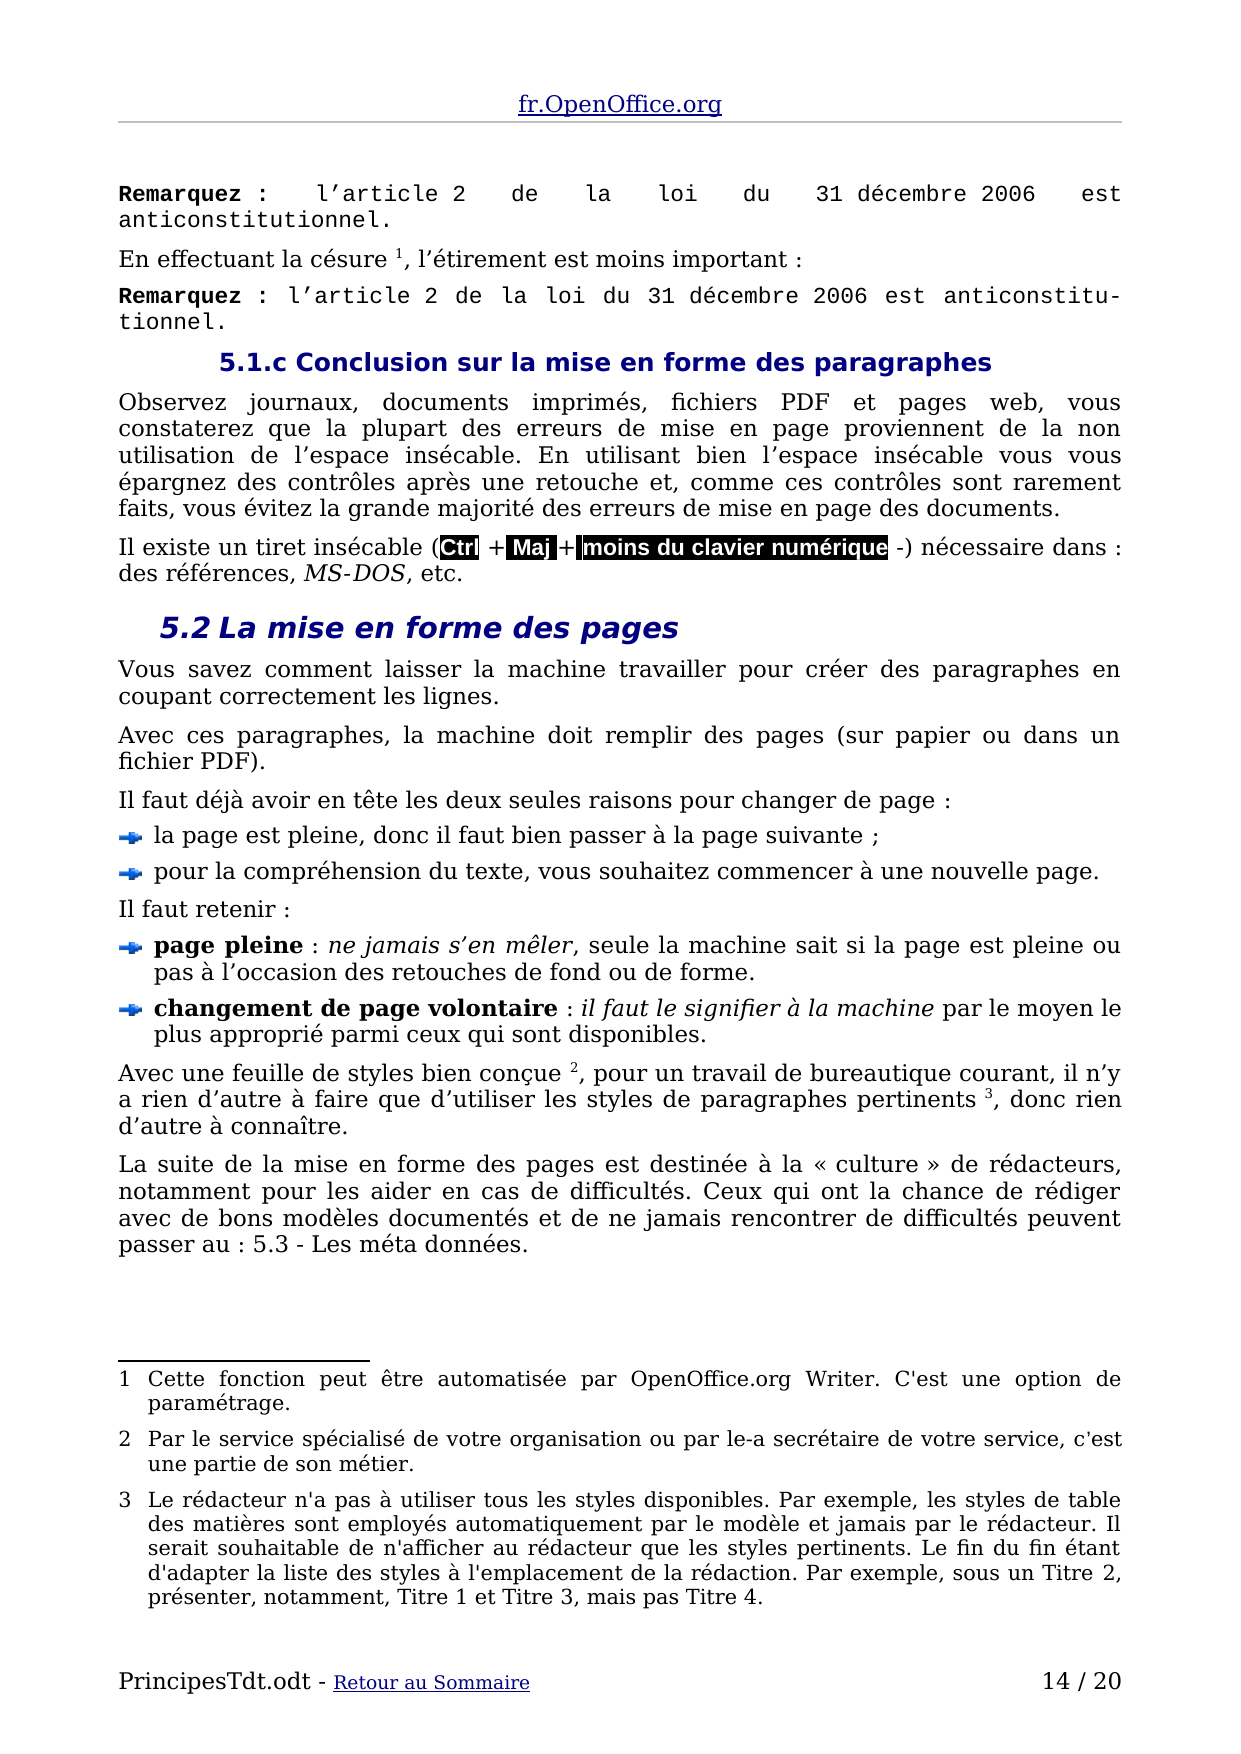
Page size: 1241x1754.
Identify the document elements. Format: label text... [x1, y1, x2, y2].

list pour la compréhension du texte, vous souhaitez commencer à une nouvelle page. [118, 858, 1122, 884]
text Avec une feuille de styles bien conçue , pour un travail de bureautique courant, il n’y a rien d’autre à faire que d’utiliser les styles de paragraphes pertinents , donc rien d’autre à connaître. [118, 1060, 1122, 1140]
subtitle Il faut déjà avoir en tête les deux seules raisons pour changer de page : [118, 787, 1122, 813]
picture [119, 942, 142, 954]
list changement de page volontaire : il faut le signifier à la machine par le moyen le plus approprié parmi ceux qui sont disponibles. [118, 994, 1122, 1048]
subtitle Il faut retenir : [118, 896, 1122, 923]
text Il existe un tiret insécable (Ctrl + Maj + moins du clavier numérique ‑) nécessaire dans : des références, MS‑DOS, etc. [118, 534, 1122, 587]
picture [119, 868, 142, 880]
text Vous savez comment laisser la machine travailler pour créer des paragraphes en coupant correctement les lignes. [118, 657, 1122, 710]
text En effectuant la césure , l’étirement est moins important : [118, 246, 1122, 272]
subtitle Conclusion sur la mise en forme des paragraphes [218, 348, 1122, 377]
text Remarquez : l’article 2 de la loi du 31 décembre 2006 est anticonstitutionnel. [118, 182, 1122, 234]
text Avec ces paragraphes, la machine doit remplir des pages (sur papier ou dans un fichier PDF). [118, 722, 1122, 775]
text Observez journaux, documents imprimés, fichiers PDF et pages web, vous constaterez que la plupart des erreurs de mise en page proviennent de la non utilisation de l’espace insécable. En utilisant bien l’espace insécable vous vous épargnez des contrôles après une retouche et, comme ces contrôles sont rarement faits, vous évitez la grande majorité des erreurs de mise en page des documents. [118, 389, 1122, 522]
picture [119, 832, 142, 844]
text La suite de la mise en forme des pages est destinée à la « culture » de rédacteurs, notamment pour les aider en cas de difficultés. Ceux qui ont la chance de rédiger avec de bons modèles documentés et de ne jamais rencontrer de difficultés peuvent passer au : 5.3 - Les méta données. [118, 1152, 1122, 1258]
text Remarquez : l’article 2 de la loi du 31 décembre 2006 est anticons­ti­tu­tionnel. [118, 284, 1122, 336]
text Cette fonction peut être automatisée par OpenOffice.org Writer. C'est une option de paramétrage. [118, 1367, 1122, 1416]
text Le rédacteur n'a pas à utiliser tous les styles disponibles. Par exemple, les styles de table des matières sont employés automatiquement par le modèle et jamais par le rédacteur. Il serait souhaitable de n'afficher au rédacteur que les styles pertinents. Le fin du fin étant d'adapter la liste des styles à l'emplacement de la rédaction. Par exemple, sous un Titre 2, présenter, notamment, Titre 1 et Titre 3, mais pas Titre 4. [118, 1488, 1122, 1609]
list page pleine : ne jamais s’en mêler, seule la machine sait si la page est pleine ou pas à l’occasion des retouches de fond ou de forme. [118, 932, 1122, 986]
subtitle La mise en forme des pages [159, 611, 1122, 645]
list la page est pleine, donc il faut bien passer à la page suivante ; [118, 822, 1122, 849]
text Par le service spécialisé de votre organisation ou par le-a secrétaire de votre service, c’est une partie de son métier. [118, 1427, 1122, 1476]
picture [119, 1004, 142, 1016]
